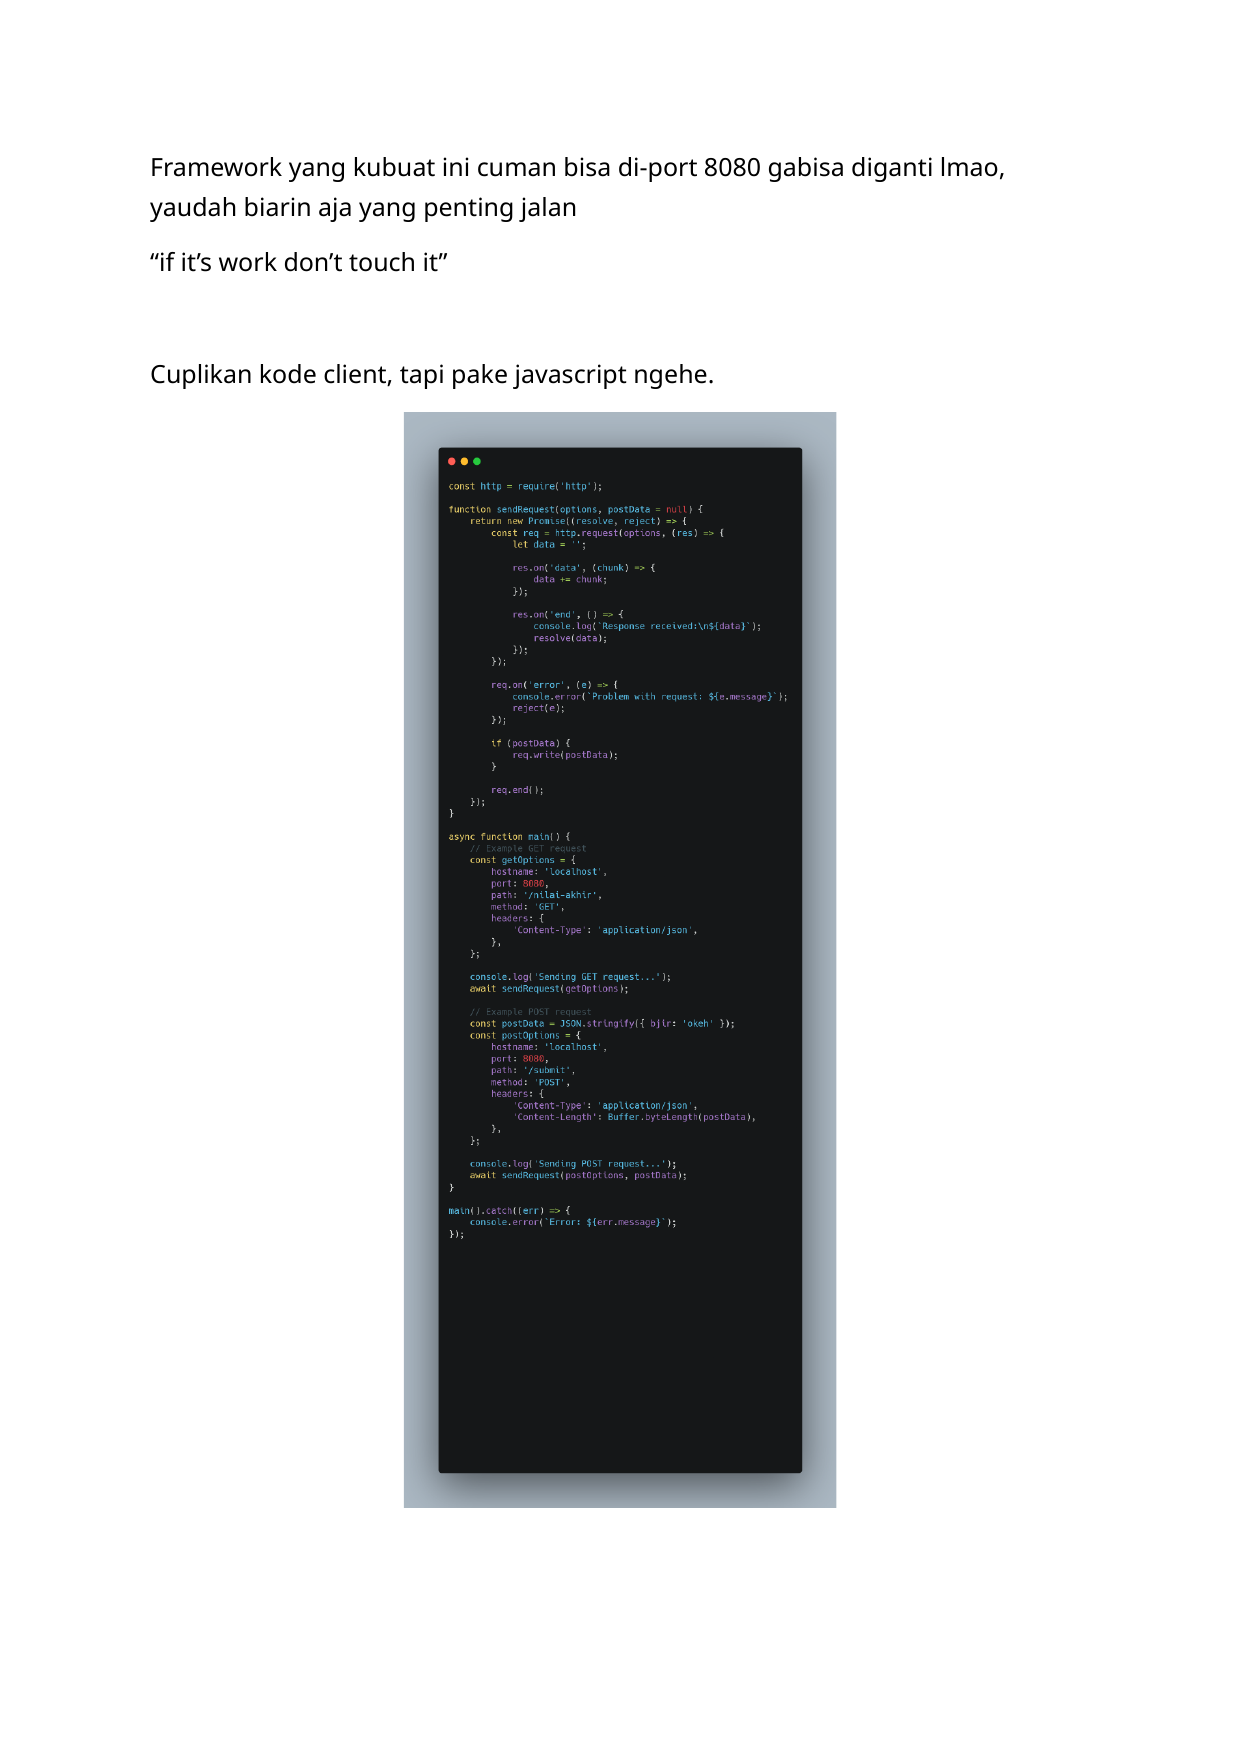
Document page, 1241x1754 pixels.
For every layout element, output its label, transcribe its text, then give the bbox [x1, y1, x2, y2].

text Framework yang kubuat ini cuman bisa di-port 8080 gabisa diganti lmao, yaudah biarin aja yang penting jalan [150, 150, 1090, 223]
picture [403, 412, 837, 1508]
text “if it’s work don’t touch it” [150, 245, 1090, 279]
text Cuplikan kode client, tapi pake javascript ngehe. [150, 357, 1090, 391]
